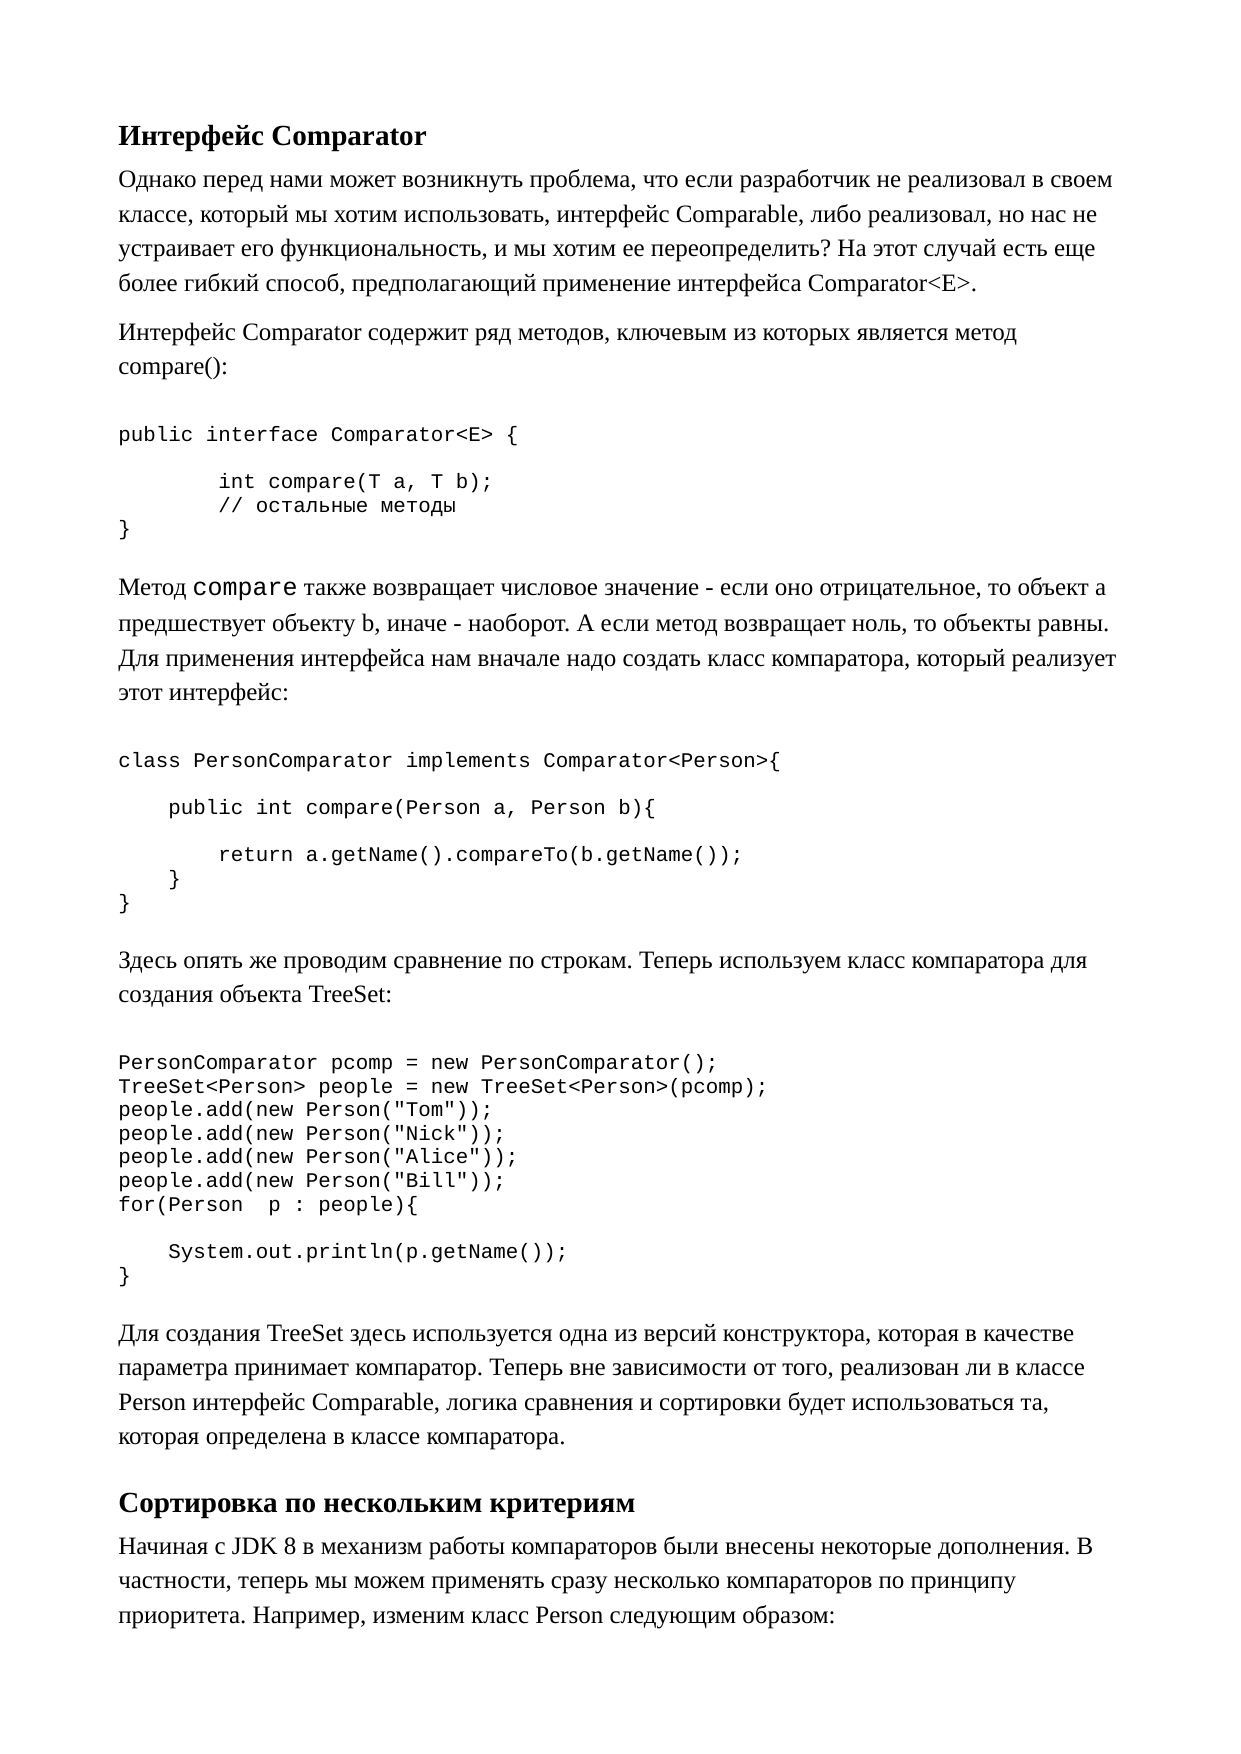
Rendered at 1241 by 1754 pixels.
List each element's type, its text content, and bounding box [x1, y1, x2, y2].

text int compare(T a, T b); [118, 471, 1122, 495]
text Для создания TreeSet здесь используется одна из версий конструктора, которая в качестве параметра принимает компаратор. Теперь вне зависимости от того, реализован ли в классе Person интерфейс Comparable, логика сравнения и сортировки будет использоваться та, которая определена в классе компаратора. [118, 1318, 1122, 1450]
text TreeSet<Person> people = new TreeSet<Person>(pcomp); [118, 1076, 1122, 1099]
text PersonComparator pcomp = new PersonComparator(); [118, 1052, 1122, 1076]
text people.add(new Person("Alice")); [118, 1147, 1122, 1170]
text for(Person p : people){ [118, 1194, 1122, 1217]
subtitle Интерфейс Comparator [118, 118, 1122, 152]
text } [118, 892, 1122, 915]
text class PersonComparator implements Comparator<Person>{ [118, 750, 1122, 773]
text Здесь опять же проводим сравнение по строкам. Теперь используем класс компаратора для создания объекта TreeSet: [118, 945, 1122, 1008]
text // остальные методы [118, 495, 1122, 518]
text people.add(new Person("Tom")); [118, 1099, 1122, 1123]
text Начиная с JDK 8 в механизм работы компараторов были внесены некоторые дополнения. В частности, теперь мы можем применять сразу несколько компараторов по принципу приоритета. Например, изменим класс Person следующим образом: [118, 1531, 1122, 1629]
text System.out.println(p.getName()); [118, 1241, 1122, 1265]
text } [118, 518, 1122, 542]
text } [118, 1265, 1122, 1288]
text Интерфейс Comparator содержит ряд методов, ключевым из которых является метод compare(): [118, 317, 1122, 380]
subtitle Сортировка по нескольким критериям [118, 1485, 1122, 1518]
text public int compare(Person a, Person b){ [118, 797, 1122, 821]
text Однако перед нами может возникнуть проблема, что если разработчик не реализовал в своем классе, который мы хотим использовать, интерфейс Comparable, либо реализовал, но нас не устраивает его функциональность, и мы хотим ее переопределить? На этот случай есть еще более гибкий способ, предполагающий применение интерфейса Comparator<E>. [118, 164, 1122, 296]
text Метод compare также возвращает числовое значение - если оно отрицательное, то объект a предшествует объекту b, иначе - наоборот. А если метод возвращает ноль, то объекты равны. Для применения интерфейса нам вначале надо создать класс компаратора, который реализует этот интерфейс: [118, 572, 1122, 706]
text public interface Comparator<E> { [118, 424, 1122, 447]
text return a.getName().compareTo(b.getName()); [118, 844, 1122, 868]
text people.add(new Person("Bill")); [118, 1170, 1122, 1194]
text } [118, 868, 1122, 892]
text people.add(new Person("Nick")); [118, 1123, 1122, 1147]
